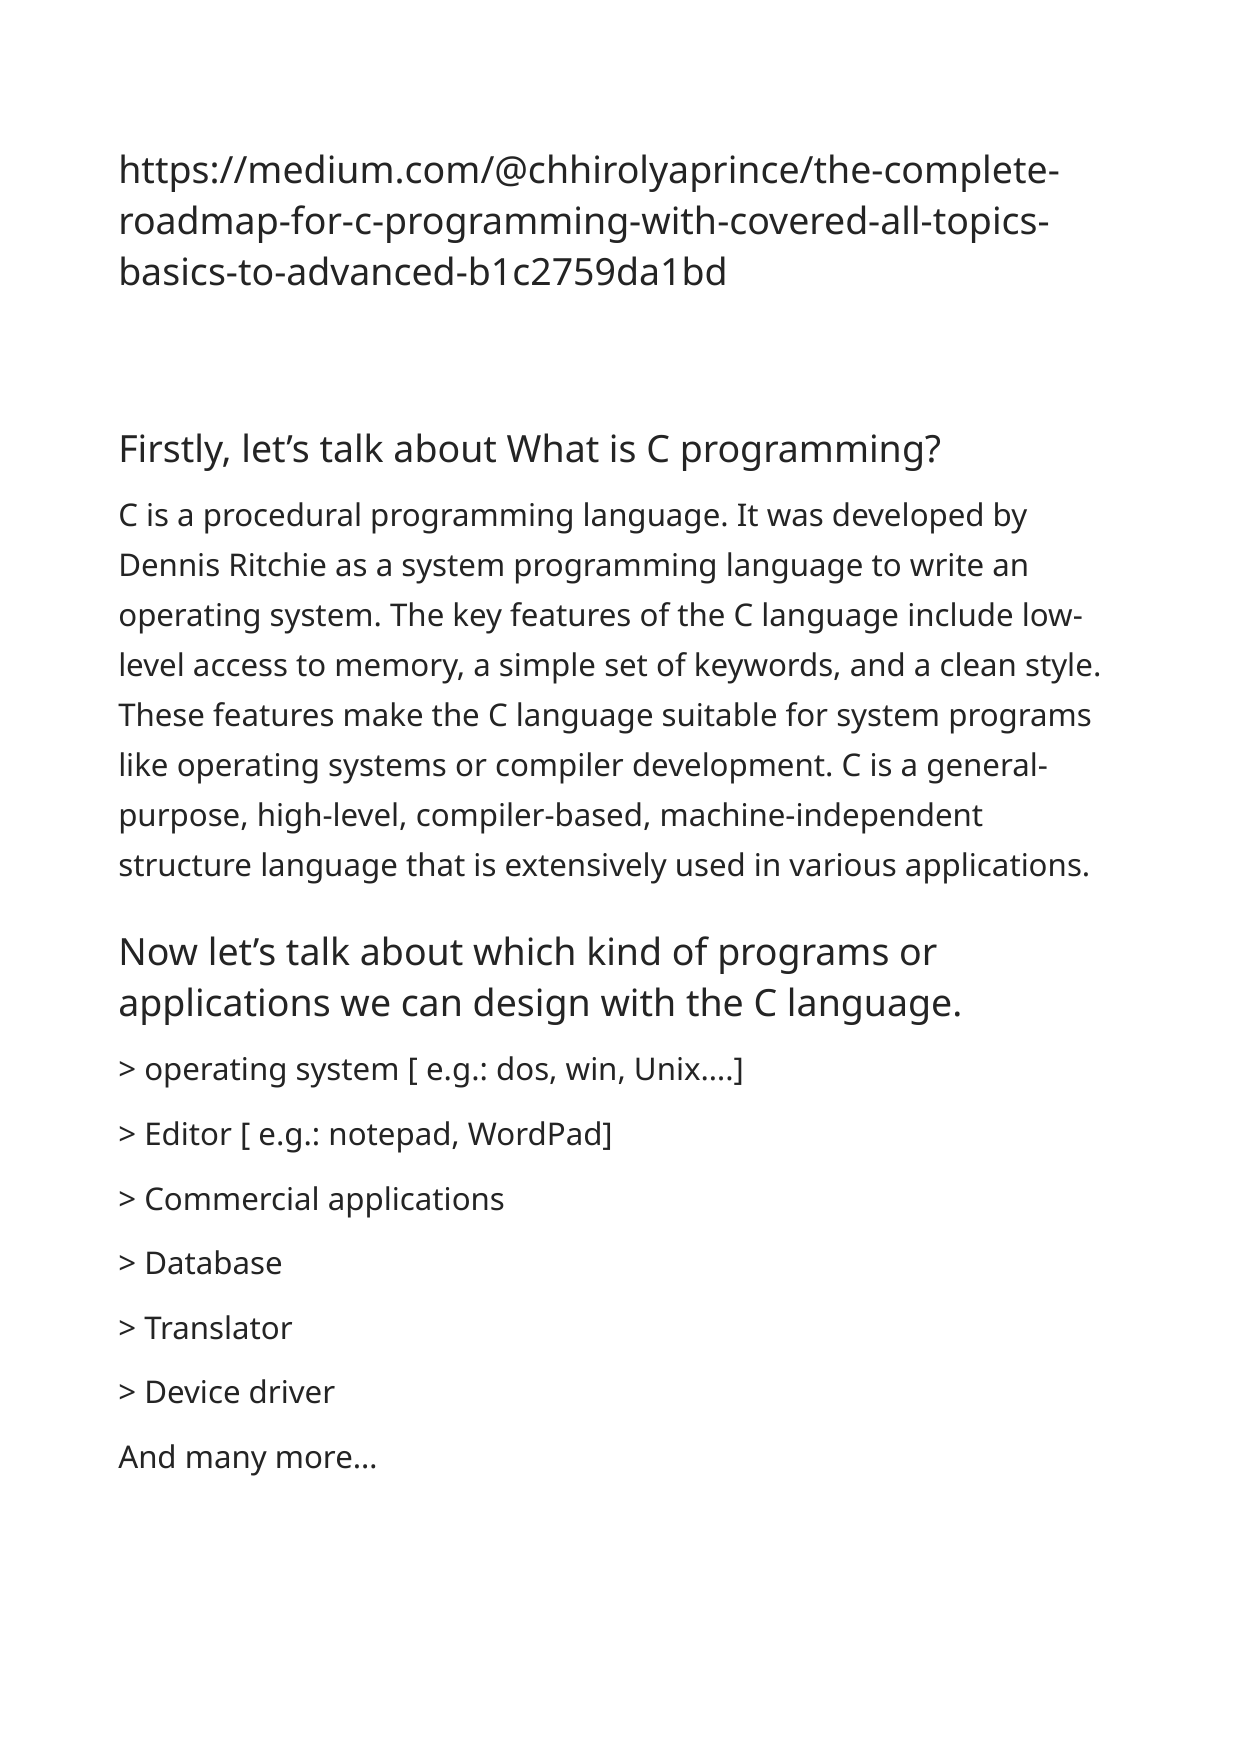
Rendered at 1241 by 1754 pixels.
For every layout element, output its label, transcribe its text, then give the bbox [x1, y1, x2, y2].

text > Translator [118, 1298, 1122, 1348]
subtitle Now let’s talk about which kind of programs or applications we can design with the C language. [118, 925, 1122, 1027]
text > operating system [ e.g.: dos, win, Unix….] [118, 1040, 1122, 1090]
subtitle Firstly, let’s talk about What is C programming? [118, 422, 1122, 473]
text And many more… [118, 1427, 1122, 1477]
text > Commercial applications [118, 1169, 1122, 1219]
text > Device driver [118, 1363, 1122, 1413]
text C is a procedural programming language. It was developed by Dennis Ritchie as a system programming language to write an operating system. The key features of the C language include low-level access to memory, a simple set of keywords, and a clean style. These features make the C language suitable for system programs like operating systems or compiler development. C is a general-purpose, high-level, compiler-based, machine-independent structure language that is extensively used in various applications. [118, 486, 1122, 886]
text > Editor [ e.g.: notepad, WordPad] [118, 1104, 1122, 1154]
subtitle https://medium.com/@chhirolyaprince/the-complete-roadmap-for-c-programming-with-covered-all-topics-basics-to-advanced-b1c2759da1bd [118, 143, 1122, 296]
text > Database [118, 1234, 1122, 1284]
